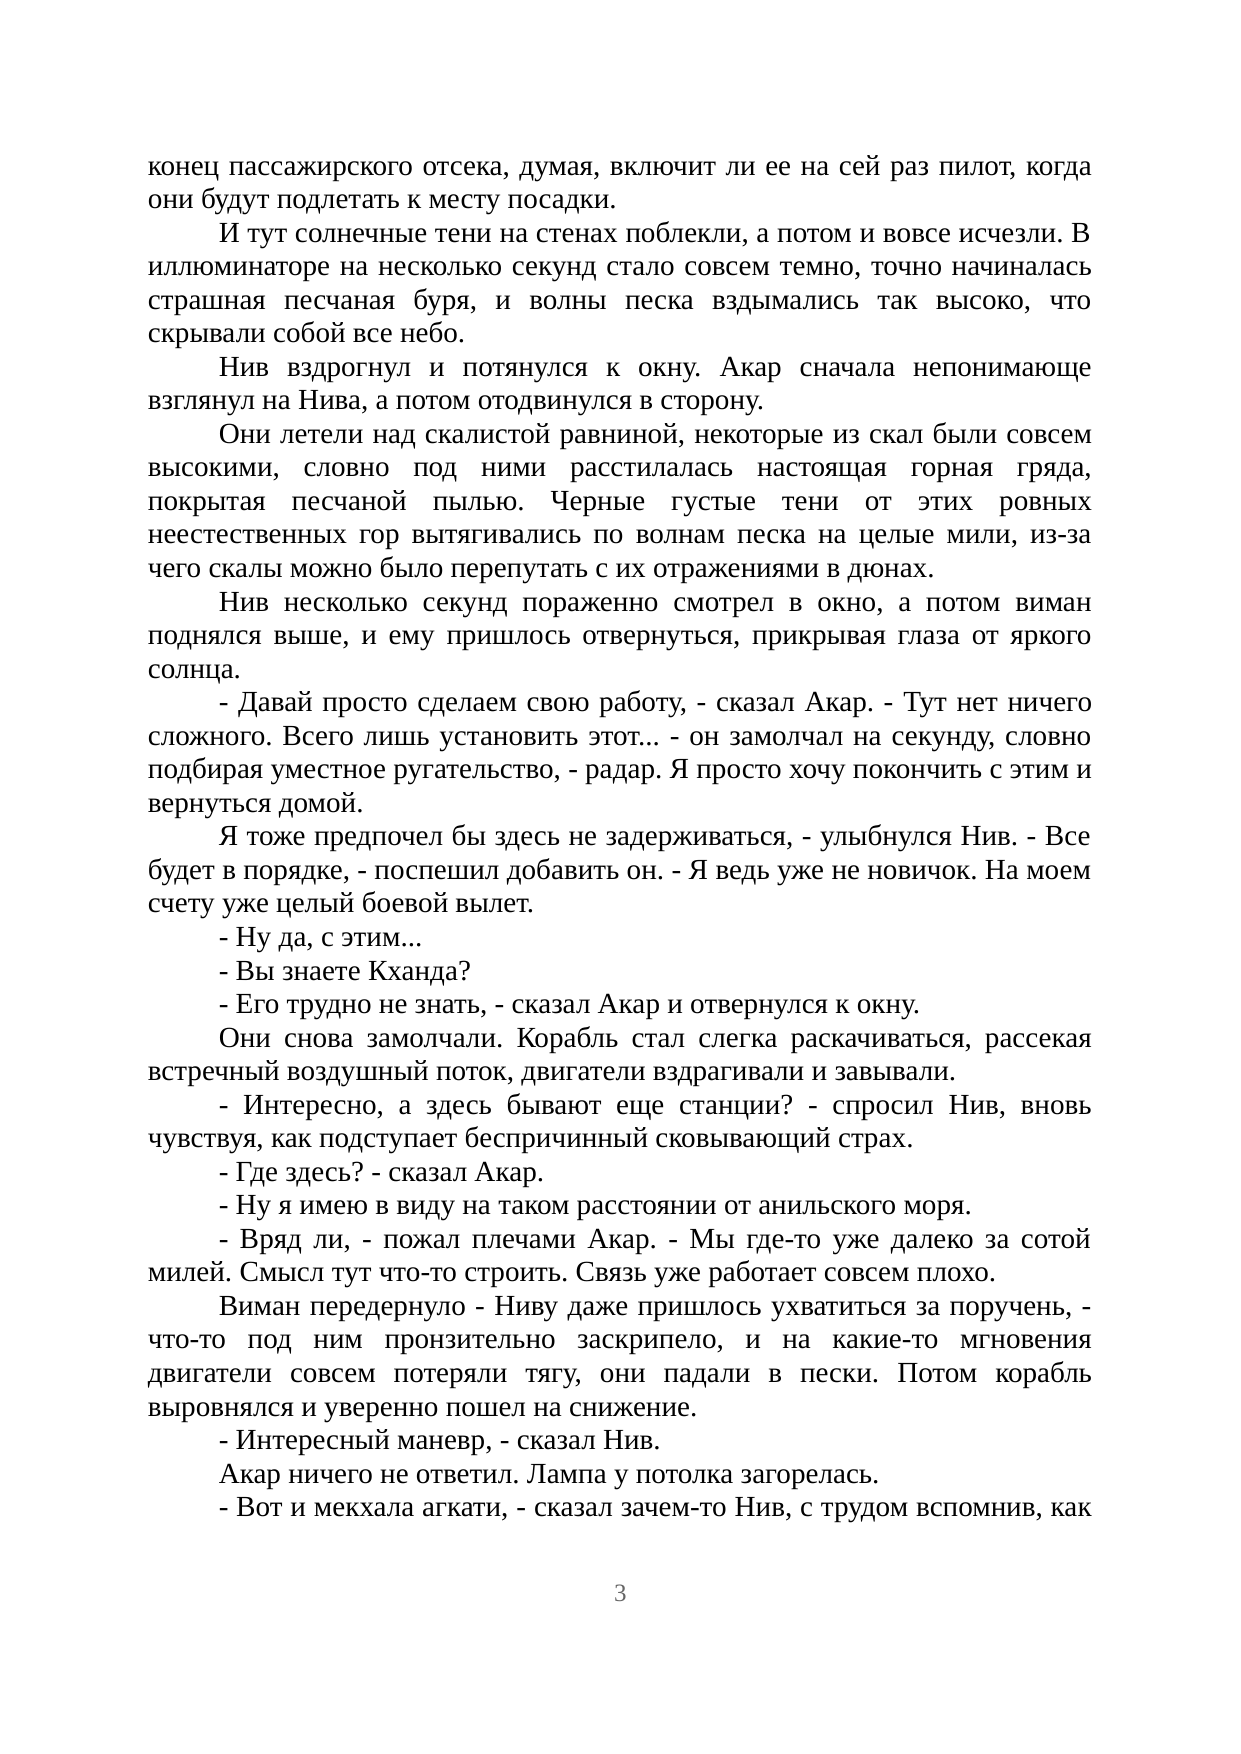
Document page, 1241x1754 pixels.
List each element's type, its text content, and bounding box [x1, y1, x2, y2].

text - Давай просто сделаем свою работу, - сказал Акар. - Тут нет ничего сложного. Всего лишь установить этот... - он замолчал на секунду, словно подбирая уместное ругательство, - радар. Я просто хочу покончить с этим и вернуться домой. [148, 684, 1093, 818]
text Нив вздрогнул и потянулся к окну. Акар сначала непонимающе взглянул на Нива, а потом отодвинулся в сторону. [148, 349, 1093, 416]
text - Где здесь? - сказал Акар. [148, 1154, 1093, 1187]
text И тут солнечные тени на стенах поблекли, а потом и вовсе исчезли. В иллюминаторе на несколько секунд стало совсем темно, точно начиналась страшная песчаная буря, и волны песка вздымались так высоко, что скрывали собой все небо. [148, 215, 1093, 349]
text Они летели над скалистой равниной, некоторые из скал были совсем высокими, словно под ними расстилалась настоящая горная гряда, покрытая песчаной пылью. Черные густые тени от этих ровных неестественных гор вытягивались по волнам песка на целые мили, из-за чего скалы можно было перепутать с их отражениями в дюнах. [148, 416, 1093, 584]
text - Ну да, с этим... [148, 919, 1093, 953]
text - Интересный маневр, - сказал Нив. [148, 1422, 1093, 1456]
text Они снова замолчали. Корабль стал слегка раскачиваться, рассекая встречный воздушный поток, двигатели вздрагивали и завывали. [148, 1020, 1093, 1087]
text - Ну я имею в виду на таком расстоянии от анильского моря. [148, 1187, 1093, 1221]
text - Вряд ли, - пожал плечами Акар. - Мы где-то уже далеко за сотой милей. Смысл тут что-то строить. Связь уже работает совсем плохо. [148, 1221, 1093, 1288]
text - Интересно, а здесь бывают еще станции? - спросил Нив, вновь чувствуя, как подступает беспричинный сковывающий страх. [148, 1087, 1093, 1154]
text Виман передернуло - Ниву даже пришлось ухватиться за поручень, - что-то под ним пронзительно заскрипело, и на какие-то мгновения двигатели совсем потеряли тягу, они падали в пески. Потом корабль выровнялся и уверенно пошел на снижение. [148, 1288, 1093, 1422]
text конец пассажирского отсека, думая, включит ли ее на сей раз пилот, когда они будут подлетать к месту посадки. [148, 148, 1093, 215]
text Нив несколько секунд пораженно смотрел в окно, а потом виман поднялся выше, и ему пришлось отвернуться, прикрывая глаза от яркого солнца. [148, 584, 1093, 684]
text Акар ничего не ответил. Лампа у потолка загорелась. [148, 1456, 1093, 1489]
text - Вы знаете Кханда? [148, 953, 1093, 986]
text - Вот и мекхала агкати, - сказал зачем-то Нив, с трудом вспомнив, как [148, 1489, 1093, 1523]
text Я тоже предпочел бы здесь не задерживаться, - улыбнулся Нив. - Все будет в порядке, - поспешил добавить он. - Я ведь уже не новичок. На моем счету уже целый боевой вылет. [148, 818, 1093, 919]
text - Его трудно не знать, - сказал Акар и отвернулся к окну. [148, 986, 1093, 1020]
